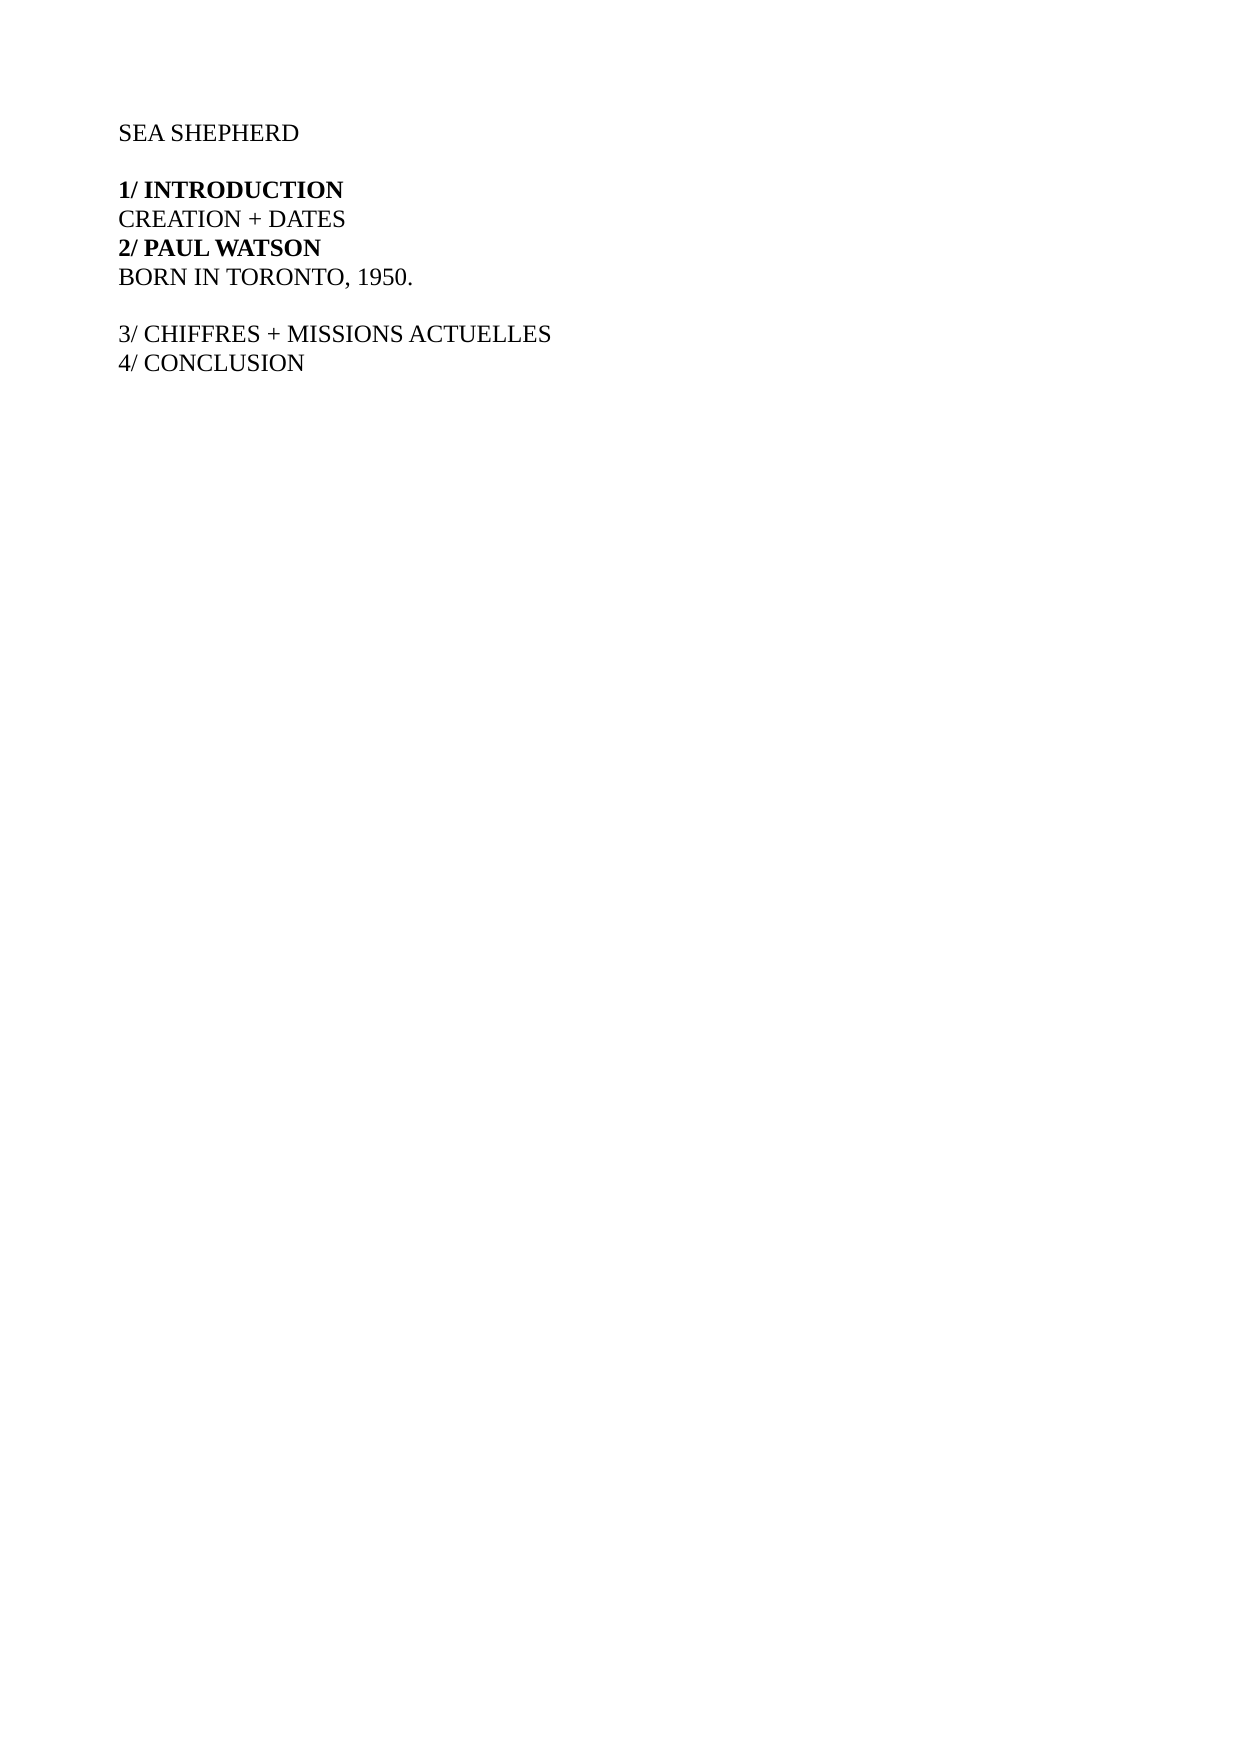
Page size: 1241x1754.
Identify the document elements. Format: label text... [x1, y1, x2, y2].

text SEA SHEPHERD [118, 118, 1122, 147]
text 1/ INTRODUCTION [118, 176, 1122, 204]
text BORN IN TORONTO, 1950. [118, 262, 1122, 291]
text 2/ PAUL WATSON [118, 233, 1122, 262]
text 3/ CHIFFRES + MISSIONS ACTUELLES [118, 319, 1122, 348]
text 4/ CONCLUSION [118, 348, 1122, 377]
text CREATION + DATES [118, 204, 1122, 233]
